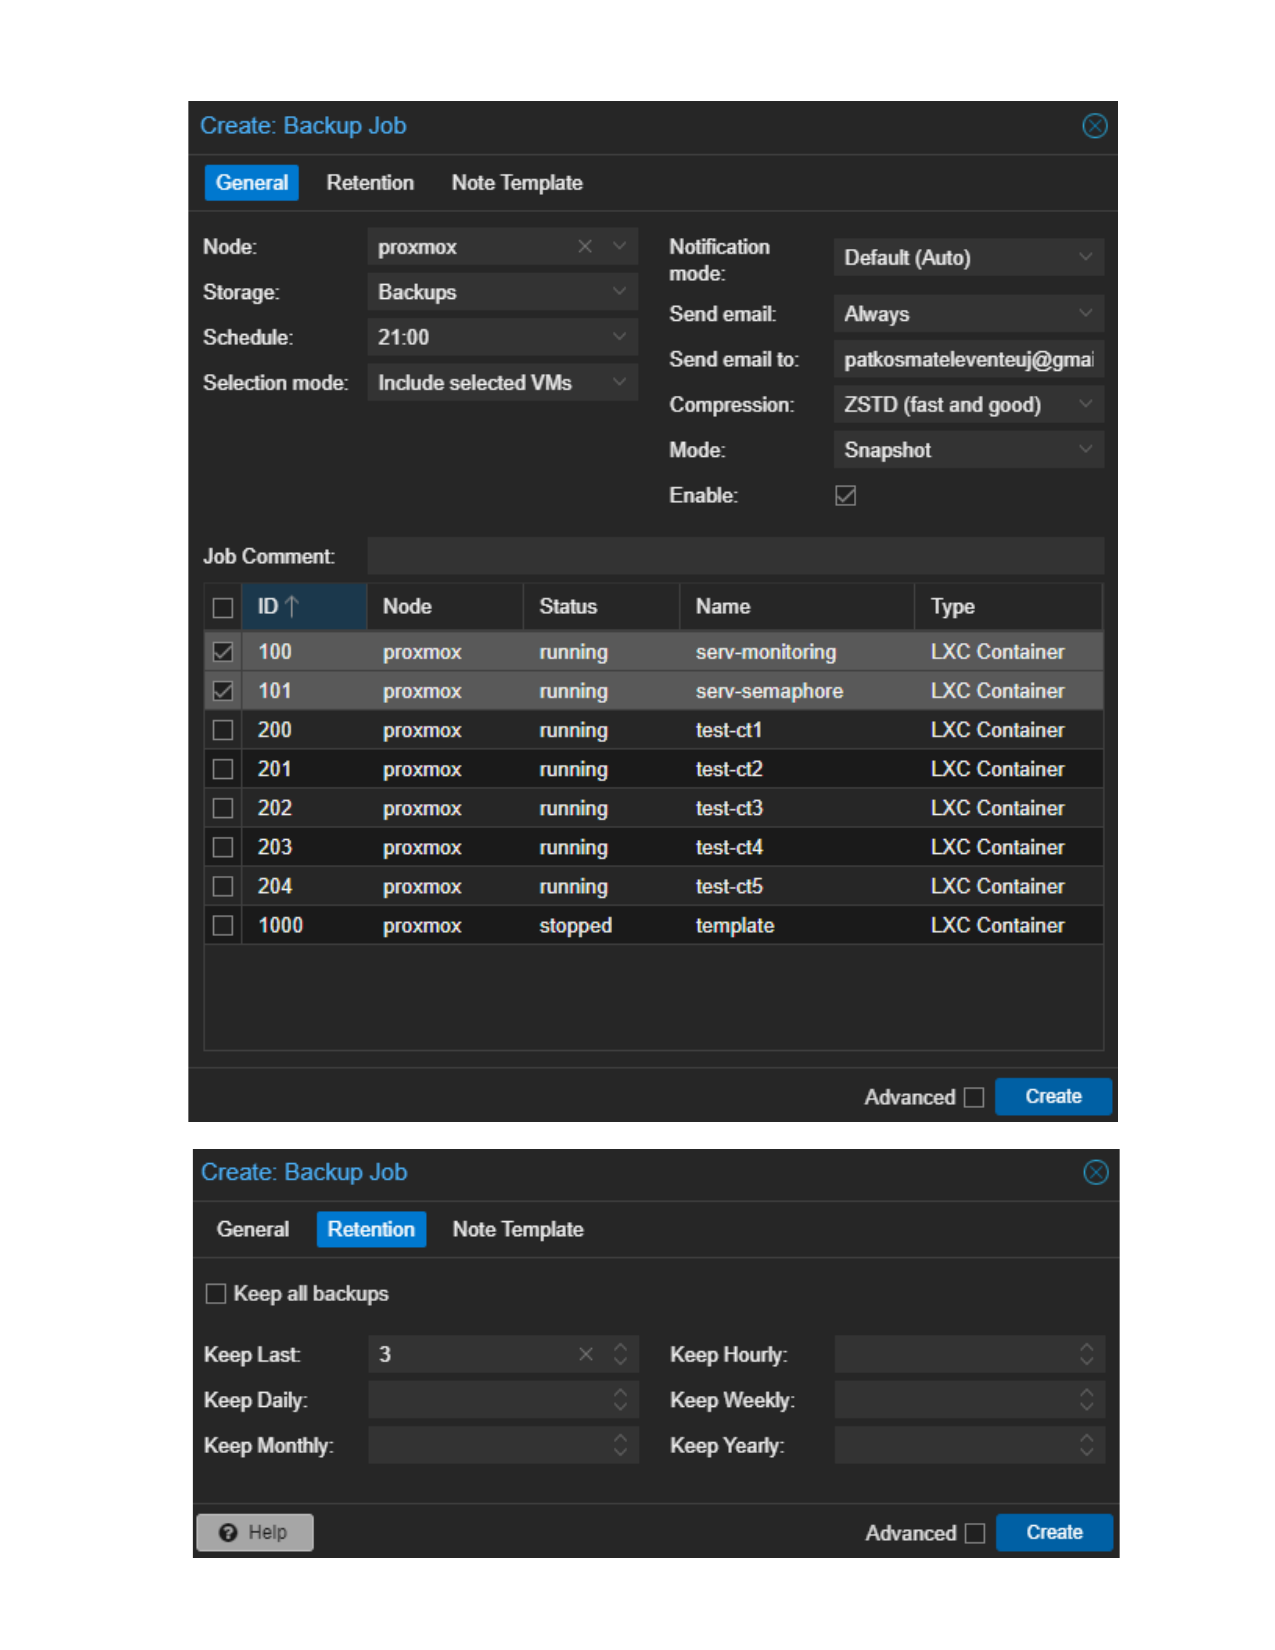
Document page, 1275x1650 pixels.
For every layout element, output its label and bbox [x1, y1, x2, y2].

picture [192, 1149, 1120, 1558]
picture [188, 101, 1118, 1122]
